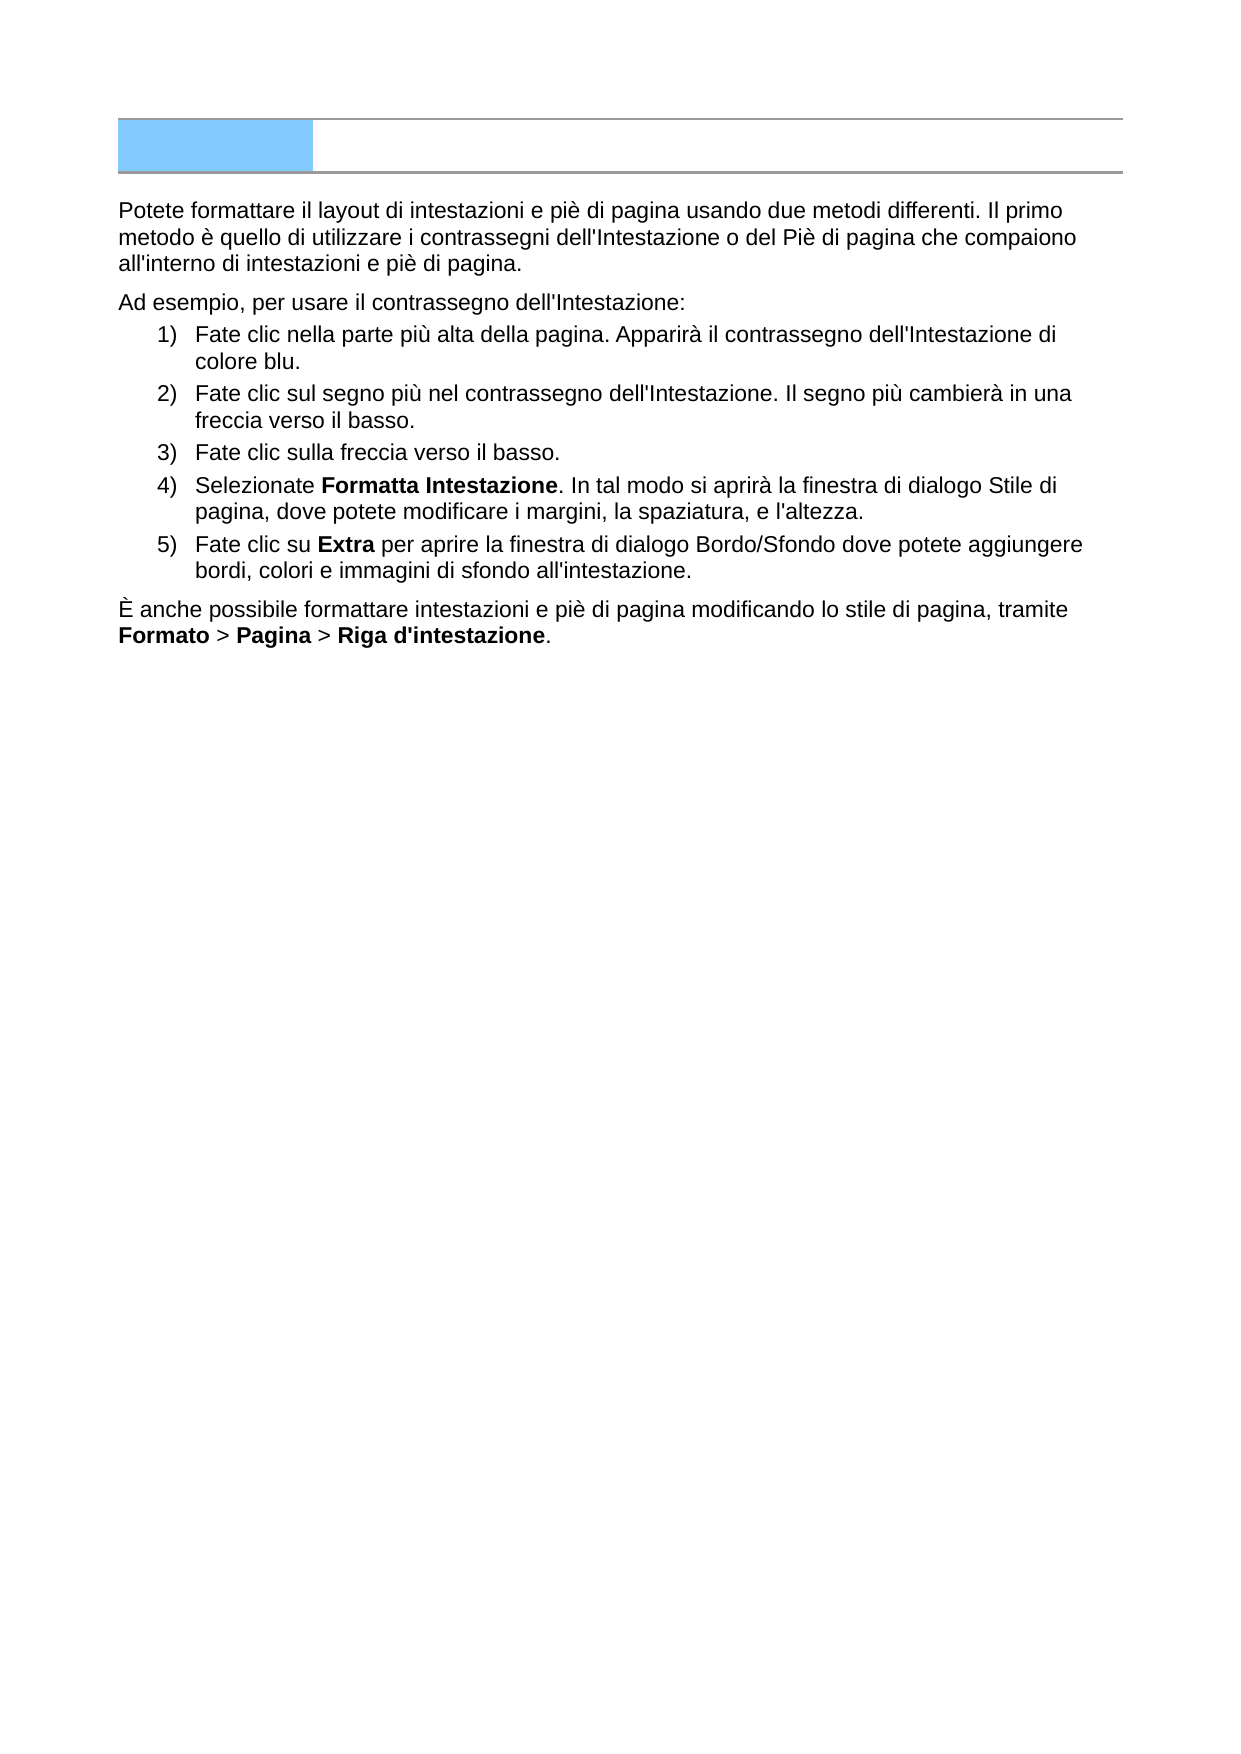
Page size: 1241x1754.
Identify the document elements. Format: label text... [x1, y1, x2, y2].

table_header [118, 120, 313, 171]
list Selezionate Formatta Intestazione. In tal modo si aprirà la finestra di dialogo Stile di pagina, dove potete modificare i margini, la spaziatura, e l'altezza. [177, 472, 1122, 525]
list Fate clic sulla freccia verso il basso. [177, 439, 1122, 466]
table_header [313, 120, 1123, 171]
text Potete formattare il layout di intestazioni e piè di pagina usando due metodi differenti. Il primo metodo è quello di utilizzare i contrassegni dell'Intestazione o del Piè di pagina che compaiono all'interno di intestazioni e piè di pagina. [118, 197, 1122, 276]
list Fate clic nella parte più alta della pagina. Apparirà il contrassegno dell'Intestazione di colore blu. [177, 321, 1122, 374]
list Ad esempio, per usare il contrassegno dell'Intestazione: [118, 289, 1122, 315]
list Fate clic su Extra per aprire la finestra di dialogo Bordo/Sfondo dove potete aggiungere bordi, colori e immagini di sfondo all'intestazione. [177, 531, 1122, 584]
list Fate clic sul segno più nel contrassegno dell'Intestazione. Il segno più cambierà in una freccia verso il basso. [177, 380, 1122, 433]
text È anche possibile formattare intestazioni e piè di pagina modificando lo stile di pagina, tramite Formato > Pagina > Riga d'intestazione. [118, 596, 1122, 649]
